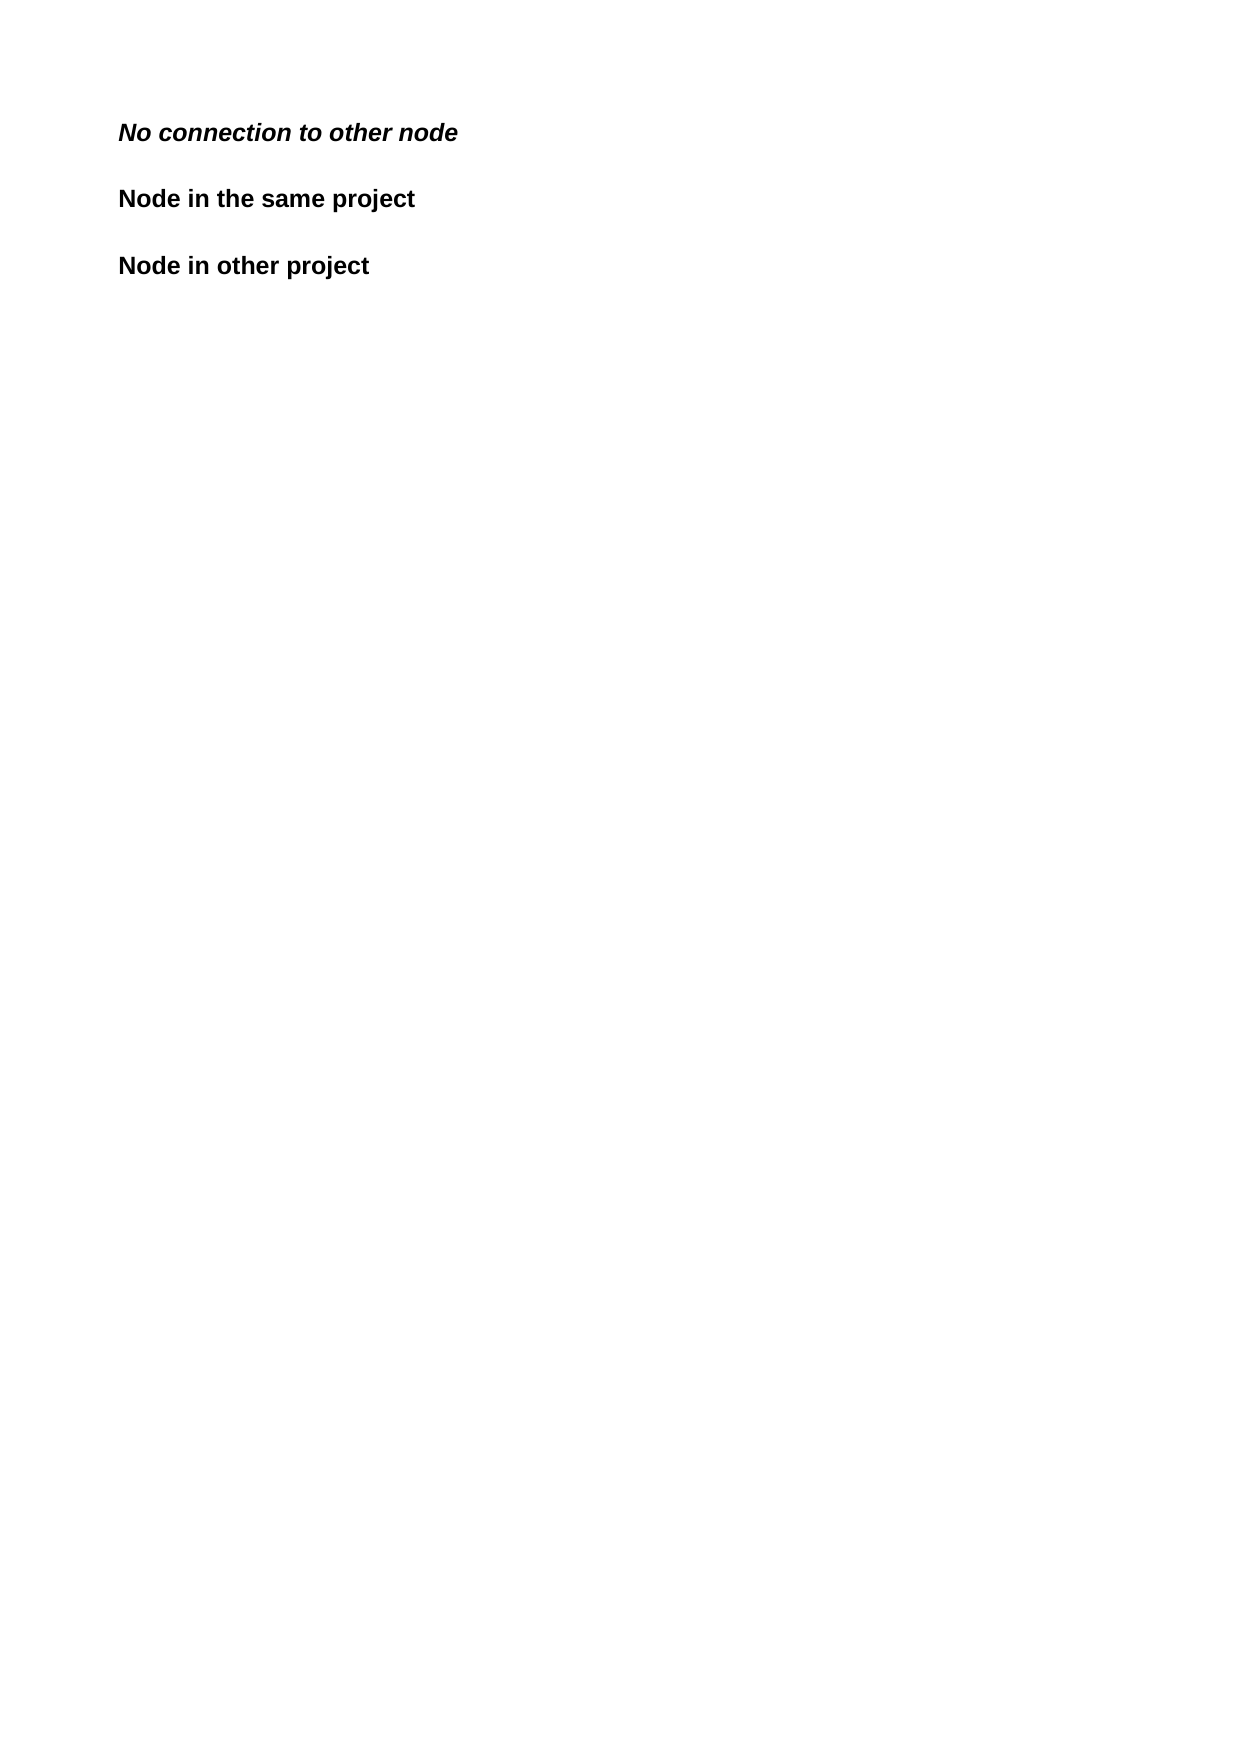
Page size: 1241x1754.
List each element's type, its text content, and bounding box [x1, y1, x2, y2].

subtitle Node in the same project [118, 184, 1122, 213]
subtitle Node in other project [118, 251, 1122, 279]
subtitle No connection to other node [118, 118, 1122, 147]
